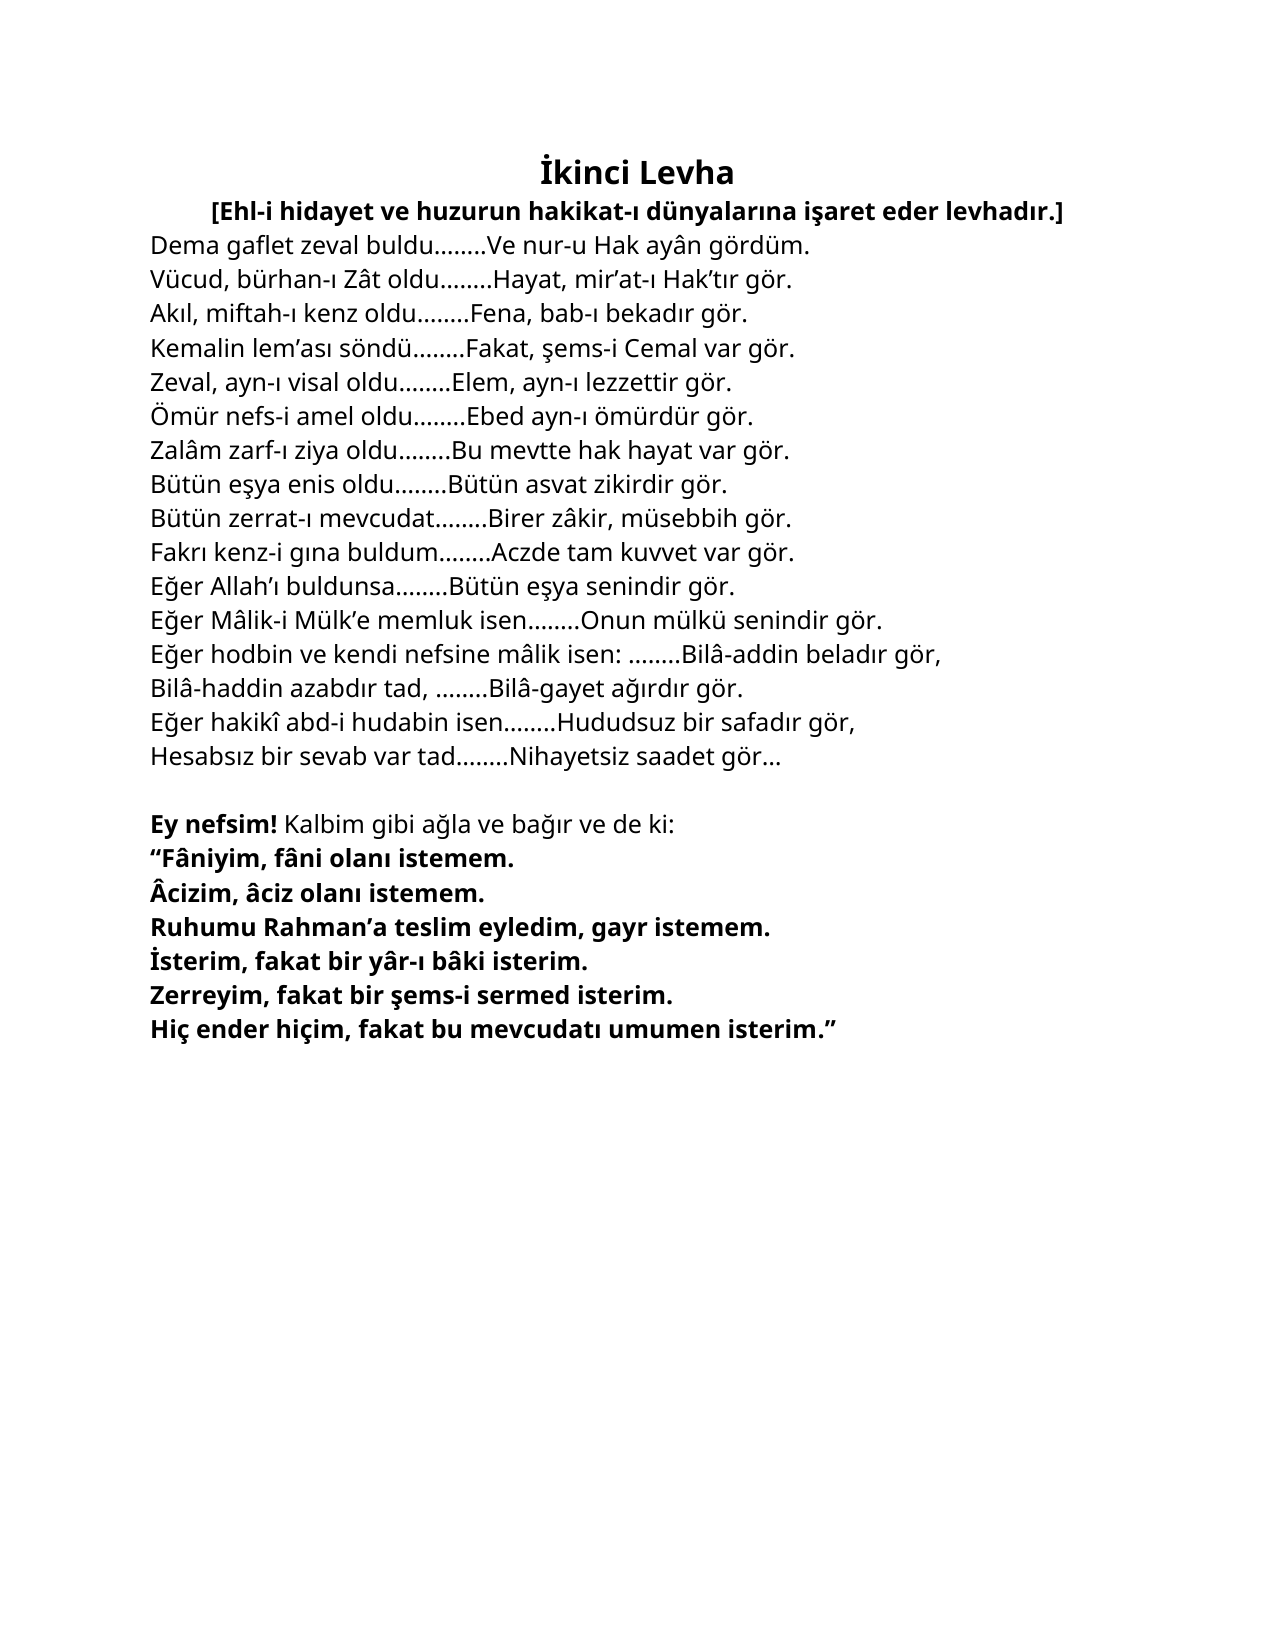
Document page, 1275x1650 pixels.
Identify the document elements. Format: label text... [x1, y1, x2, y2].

text Eğer hakikî abd-i hudabin isen……..Hududsuz bir safadır gör, [150, 705, 1125, 739]
text Akıl, miftah-ı kenz oldu……..Fena, bab-ı bekadır gör. [150, 296, 1125, 330]
text Ruhumu Rahman’a teslim eyledim, gayr istemem. [150, 909, 1125, 943]
text Zerreyim, fakat bir şems-i sermed isterim. [150, 977, 1125, 1011]
text Dema gaflet zeval buldu……..Ve nur-u Hak ayân gördüm. [150, 228, 1125, 262]
text Âcizim, âciz olanı istemem. [150, 875, 1125, 909]
text Vücud, bürhan-ı Zât oldu……..Hayat, mir’at-ı Hak’tır gör. [150, 262, 1125, 296]
text Ey nefsim! Kalbim gibi ağla ve bağır ve de ki: [150, 807, 1125, 841]
text Eğer Allah’ı buldunsa……..Bütün eşya senindir gör. [150, 569, 1125, 603]
text Ömür nefs-i amel oldu……..Ebed ayn-ı ömürdür gör. [150, 398, 1125, 432]
text Zeval, ayn-ı visal oldu……..Elem, ayn-ı lezzettir gör. [150, 364, 1125, 398]
subtitle İkinci Levha [150, 150, 1125, 194]
text “Fâniyim, fâni olanı istemem. [150, 841, 1125, 875]
text Fakrı kenz-i gına buldum……..Aczde tam kuvvet var gör. [150, 534, 1125, 569]
text Bütün eşya enis oldu……..Bütün asvat zikirdir gör. [150, 466, 1125, 501]
text Zalâm zarf-ı ziya oldu……..Bu mevtte hak hayat var gör. [150, 432, 1125, 466]
text Bütün zerrat-ı mevcudat……..Birer zâkir, müsebbih gör. [150, 501, 1125, 534]
text Hiç ender hiçim, fakat bu mevcudatı umumen isterim.” [150, 1011, 1125, 1046]
text [Ehl-i hidayet ve huzurun hakikat-ı dünyalarına işaret eder levhadır.] [150, 194, 1125, 228]
text Eğer hodbin ve kendi nefsine mâlik isen: ……..Bilâ-addin beladır gör, [150, 637, 1125, 671]
text Bilâ-haddin azabdır tad, ……..Bilâ-gayet ağırdır gör. [150, 671, 1125, 705]
text Kemalin lem’ası söndü……..Fakat, şems-i Cemal var gör. [150, 330, 1125, 364]
text Eğer Mâlik-i Mülk’e memluk isen……..Onun mülkü senindir gör. [150, 603, 1125, 637]
text Hesabsız bir sevab var tad……..Nihayetsiz saadet gör… [150, 739, 1125, 773]
text İsterim, fakat bir yâr-ı bâki isterim. [150, 943, 1125, 977]
